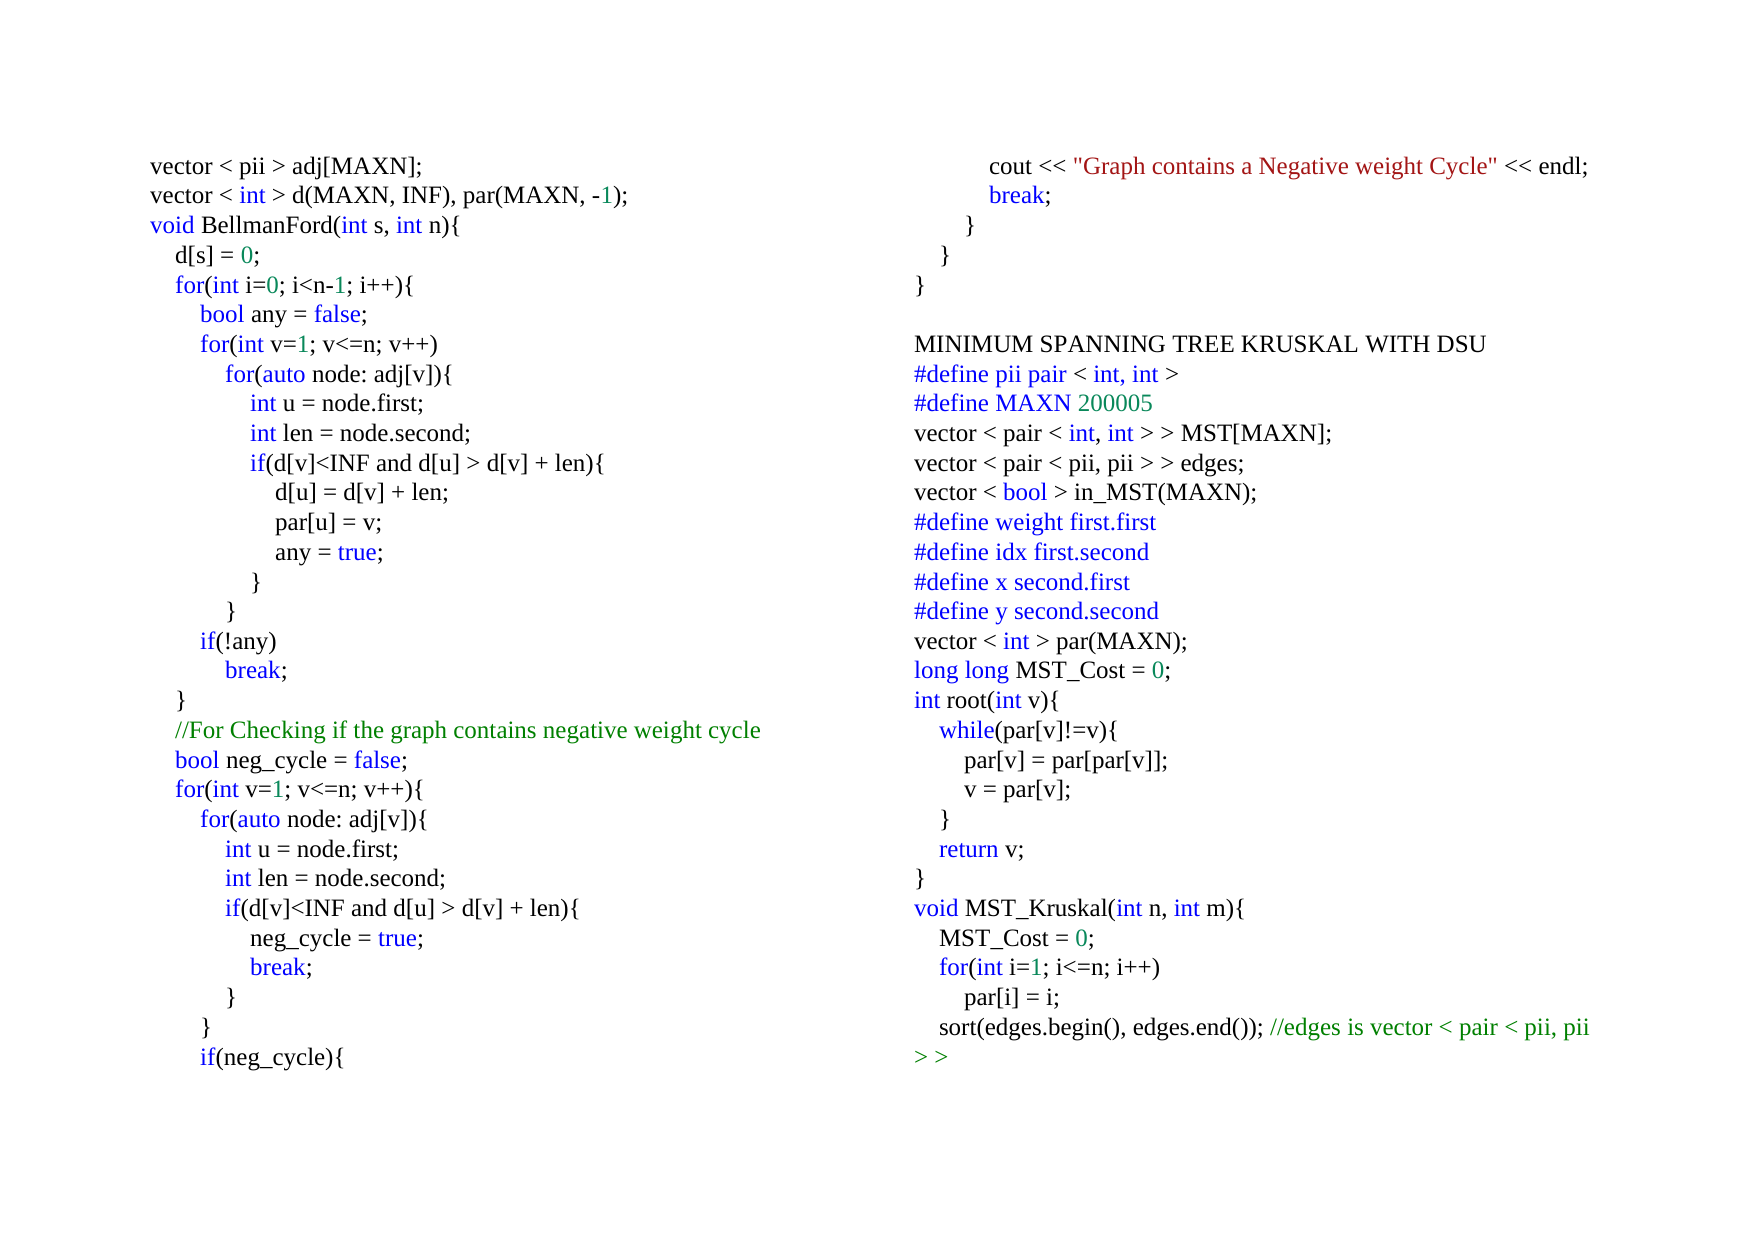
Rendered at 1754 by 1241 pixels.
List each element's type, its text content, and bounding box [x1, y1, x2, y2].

text vector < bool > in_MST(MAXN); [914, 477, 1604, 506]
text if(d[v]<INF and d[u] > d[v] + len){ [150, 447, 840, 477]
text } [150, 981, 840, 1011]
text int len = node.second; [150, 417, 840, 447]
text } [914, 269, 1604, 298]
text if(neg_cycle){ [150, 1041, 840, 1070]
text for(int i=0; i<n-1; i++){ [150, 269, 840, 298]
text neg_cycle = true; [150, 922, 840, 952]
text int u = node.first; [150, 387, 840, 417]
text d[s] = 0; [150, 239, 840, 269]
text if(!any) [150, 625, 840, 655]
text int u = node.first; [150, 833, 840, 862]
text any = true; [150, 536, 840, 566]
text par[v] = par[par[v]]; [914, 744, 1604, 773]
text for(int v=1; v<=n; v++){ [150, 773, 840, 803]
text int len = node.second; [150, 862, 840, 892]
text } [914, 803, 1604, 833]
text for(int v=1; v<=n; v++) [150, 328, 840, 358]
text #define MAXN 200005 [914, 387, 1604, 417]
text vector < pii > adj[MAXN]; [150, 150, 840, 180]
text v = par[v]; [914, 773, 1604, 803]
text for(auto node: adj[v]){ [150, 358, 840, 387]
text void MST_Kruskal(int n, int m){ [914, 892, 1604, 922]
text } [150, 566, 840, 595]
text vector < pair < int, int > > MST[MAXN]; [914, 417, 1604, 447]
text break; [914, 180, 1604, 209]
text //For Checking if the graph contains negative weight cycle [150, 714, 840, 744]
text sort(edges.begin(), edges.end()); //edges is vector < pair < pii, pii > > [914, 1011, 1604, 1070]
text #define idx first.second [914, 536, 1604, 566]
text d[u] = d[v] + len; [150, 477, 840, 506]
text while(par[v]!=v){ [914, 714, 1604, 744]
text for(int i=1; i<=n; i++) [914, 952, 1604, 981]
text } [150, 595, 840, 625]
text MST_Cost = 0; [914, 922, 1604, 952]
text bool any = false; [150, 298, 840, 328]
text #define pii pair < int, int > [914, 358, 1604, 387]
text MINIMUM SPANNING TREE KRUSKAL WITH DSU [914, 328, 1604, 358]
text #define y second.second [914, 595, 1604, 625]
text break; [150, 952, 840, 981]
text if(d[v]<INF and d[u] > d[v] + len){ [150, 892, 840, 922]
text } [914, 239, 1604, 269]
text } [914, 862, 1604, 892]
text } [150, 1011, 840, 1041]
text } [150, 684, 840, 714]
text void BellmanFord(int s, int n){ [150, 209, 840, 239]
text return v; [914, 833, 1604, 862]
text int root(int v){ [914, 684, 1604, 714]
text par[i] = i; [914, 981, 1604, 1011]
text vector < int > par(MAXN); [914, 625, 1604, 655]
text #define x second.first [914, 566, 1604, 595]
text par[u] = v; [150, 506, 840, 536]
text break; [150, 655, 840, 684]
text cout << "Graph contains a Negative weight Cycle" << endl; [914, 150, 1604, 180]
text bool neg_cycle = false; [150, 744, 840, 773]
text vector < int > d(MAXN, INF), par(MAXN, -1); [150, 180, 840, 209]
text vector < pair < pii, pii > > edges; [914, 447, 1604, 477]
text for(auto node: adj[v]){ [150, 803, 840, 833]
text } [914, 209, 1604, 239]
text #define weight first.first [914, 506, 1604, 536]
text long long MST_Cost = 0; [914, 655, 1604, 684]
